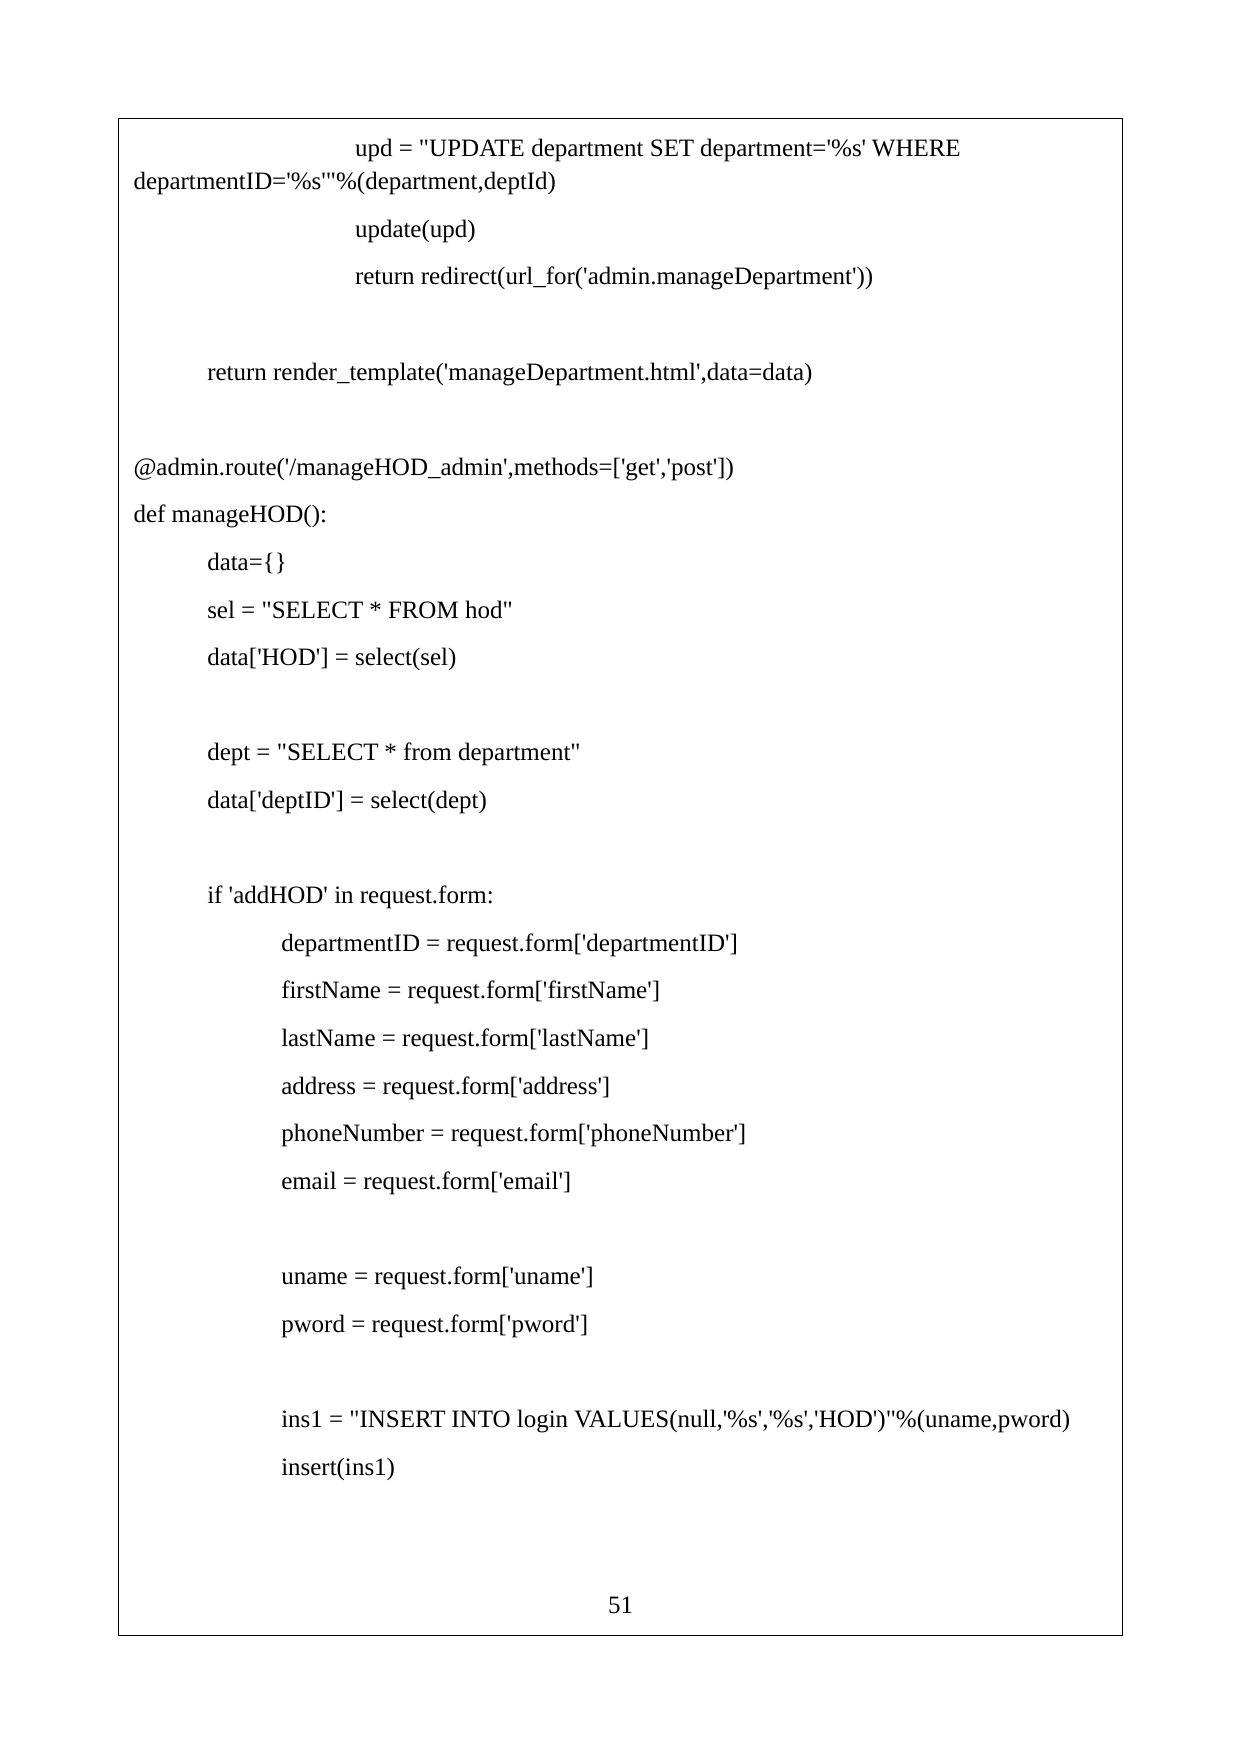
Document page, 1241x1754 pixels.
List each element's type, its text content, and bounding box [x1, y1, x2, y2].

text sel = "SELECT * FROM hod" [133, 595, 1107, 623]
text lastName = request.form['lastName'] [133, 1023, 1107, 1052]
text data={} [133, 547, 1107, 576]
text data['HOD'] = select(sel) [133, 642, 1107, 671]
text data['deptID'] = select(dept) [133, 785, 1107, 814]
text @admin.route('/manageHOD_admin',methods=['get','post']) [133, 452, 1107, 481]
text insert(ins1) [133, 1452, 1107, 1480]
text if 'addHOD' in request.form: [133, 880, 1107, 909]
text firstName = request.form['firstName'] [133, 976, 1107, 1004]
text return render_template('manageDepartment.html',data=data) [133, 357, 1107, 385]
text email = request.form['email'] [133, 1166, 1107, 1195]
text dept = "SELECT * from department" [133, 737, 1107, 766]
text def manageHOD(): [133, 499, 1107, 528]
text update(upd) [133, 214, 1107, 243]
text ins1 = "INSERT INTO login VALUES(null,'%s','%s','HOD')"%(uname,pword) [133, 1404, 1107, 1433]
text pword = request.form['pword'] [133, 1309, 1107, 1337]
text address = request.form['address'] [133, 1071, 1107, 1099]
text uname = request.form['uname'] [133, 1261, 1107, 1290]
text phoneNumber = request.form['phoneNumber'] [133, 1118, 1107, 1147]
text departmentID = request.form['departmentID'] [133, 928, 1107, 957]
text upd = "UPDATE department SET department='%s' WHERE departmentID='%s'"%(department,deptId) [133, 133, 1107, 195]
text return redirect(url_for('admin.manageDepartment')) [133, 261, 1107, 290]
